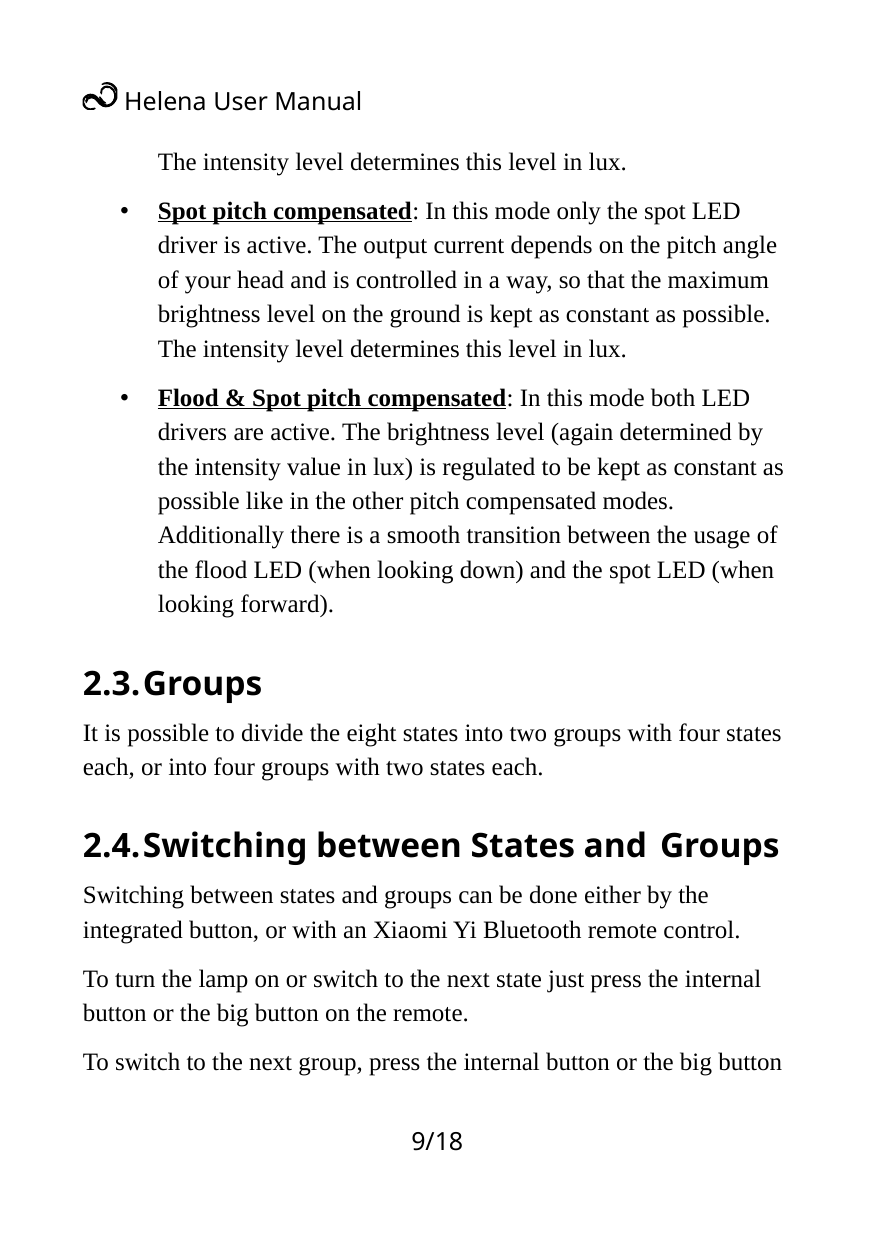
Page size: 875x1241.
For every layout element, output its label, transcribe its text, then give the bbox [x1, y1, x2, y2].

text Switching between states and groups can be done either by the integrated button, or with an Xiaomi Yi Bluetooth remote control. [83, 880, 791, 943]
text It is possible to divide the eight states into two groups with four states each, or into four groups with two states each. [83, 718, 791, 781]
subtitle Switching between States and Groups [83, 822, 791, 868]
list Flood & Spot pitch compensated: In this mode both LED drivers are active. The brightness level (again determined by the intensity value in lux) is regulated to be kept as constant as possible like in the other pitch compensated modes. Additionally there is a smooth transition between the usage of the flood LED (when looking down) and the spot LED (when looking forward). [120, 383, 791, 618]
text To switch to the next group, press the internal button or the big button [83, 1047, 791, 1076]
list The intensity level determines this level in lux. [120, 147, 791, 175]
subtitle Groups [83, 659, 791, 705]
text To turn the lamp on or switch to the next state just press the internal button or the big button on the remote. [83, 964, 791, 1027]
list Spot pitch compensated: In this mode only the spot LED driver is active. The output current depends on the pitch angle of your head and is controlled in a way, so that the maximum brightness level on the ground is kept as constant as possible. The intensity level determines this level in lux. [120, 196, 791, 362]
